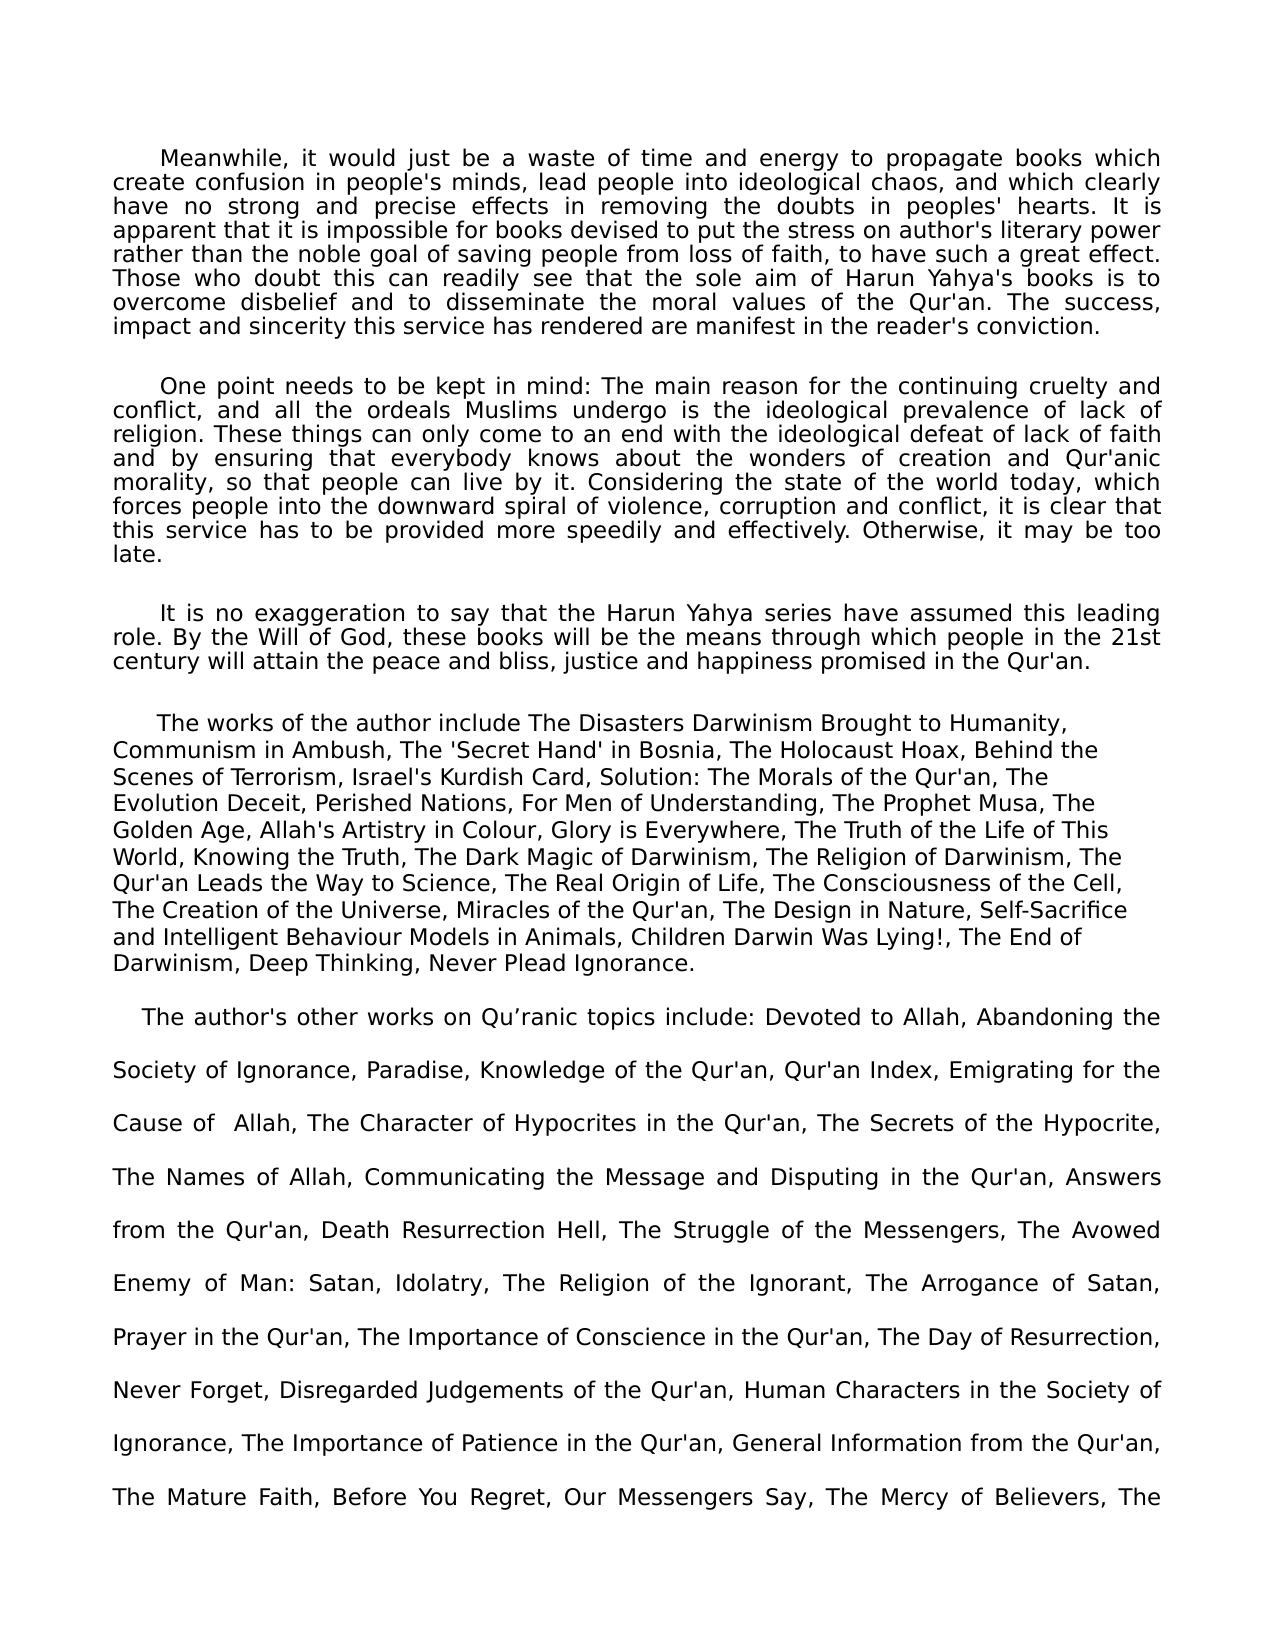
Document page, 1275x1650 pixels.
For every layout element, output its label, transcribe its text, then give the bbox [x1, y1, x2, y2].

text The works of the author include The Disasters Darwinism Brought to Humanity, Communism in Ambush, The 'Secret Hand' in Bosnia, The Holocaust Hoax, Behind the Scenes of Terrorism, Israel's Kurdish Card, Solution: The Morals of the Qur'an, The Evolution Deceit, Perished Nations, For Men of Understanding, The Prophet Musa, The Golden Age, Allah's Artistry in Colour, Glory is Everywhere, The Truth of the Life of This World, Knowing the Truth, The Dark Magic of Darwinism, The Religion of Darwinism, The Qur'an Leads the Way to Science, The Real Origin of Life, The Consciousness of the Cell, The Creation of the Universe, Miracles of the Qur'an, The Design in Nature, Self-Sacrifice and Intelligent Behaviour Models in Animals, Children Darwin Was Lying!, The End of Darwinism, Deep Thinking, Never Plead Ignorance. [112, 710, 1163, 977]
text Meanwhile, it would just be a waste of time and energy to propagate books which create confusion in people's minds, lead people into ideological chaos, and which clearly have no strong and precise effects in removing the doubts in peoples' hearts. It is apparent that it is impossible for books devised to put the stress on author's literary power rather than the noble goal of saving people from loss of faith, to have such a great effect. Those who doubt this can readily see that the sole aim of Harun Yahya's books is to overcome disbelief and to disseminate the moral values of the Qur'an. The success, impact and sincerity this service has rendered are manifest in the reader's conviction. [112, 148, 1163, 339]
text One point needs to be kept in mind: The main reason for the continuing cruelty and conflict, and all the ordeals Muslims undergo is the ideological prevalence of lack of religion. These things can only come to an end with the ideological defeat of lack of faith and by ensuring that everybody knows about the wonders of creation and Qur'anic morality, so that people can live by it. Considering the state of the world today, which forces people into the downward spiral of violence, corruption and conflict, it is clear that this service has to be provided more speedily and effectively. Otherwise, it may be too late. [112, 375, 1163, 567]
text The author's other works on Qu’ranic topics include: Devoted to Allah, Abandoning the Society of Ignorance, Paradise, Knowledge of the Qur'an, Qur'an Index, Emigrating for the Cause of Allah, The Character of Hypocrites in the Qur'an, The Secrets of the Hypocrite, The Names of Allah, Communicating the Message and Disputing in the Qur'an, Answers from the Qur'an, Death Resurrection Hell, The Struggle of the Messengers, The Avowed Enemy of Man: Satan, Idolatry, The Religion of the Ignorant, The Arrogance of Satan, Prayer in the Qur'an, The Importance of Conscience in the Qur'an, The Day of Resurrection, Never Forget, Disregarded Judgements of the Qur'an, Human Characters in the Society of Ignorance, The Importance of Patience in the Qur'an, General Information from the Qur'an, The Mature Faith, Before You Regret, Our Messengers Say, The Mercy of Believers, The [112, 1004, 1163, 1510]
text It is no exaggeration to say that the Harun Yahya series have assumed this leading role. By the Will of God, these books will be the means through which people in the 21st century will attain the peace and bliss, justice and happiness promised in the Qur'an. [112, 603, 1163, 674]
